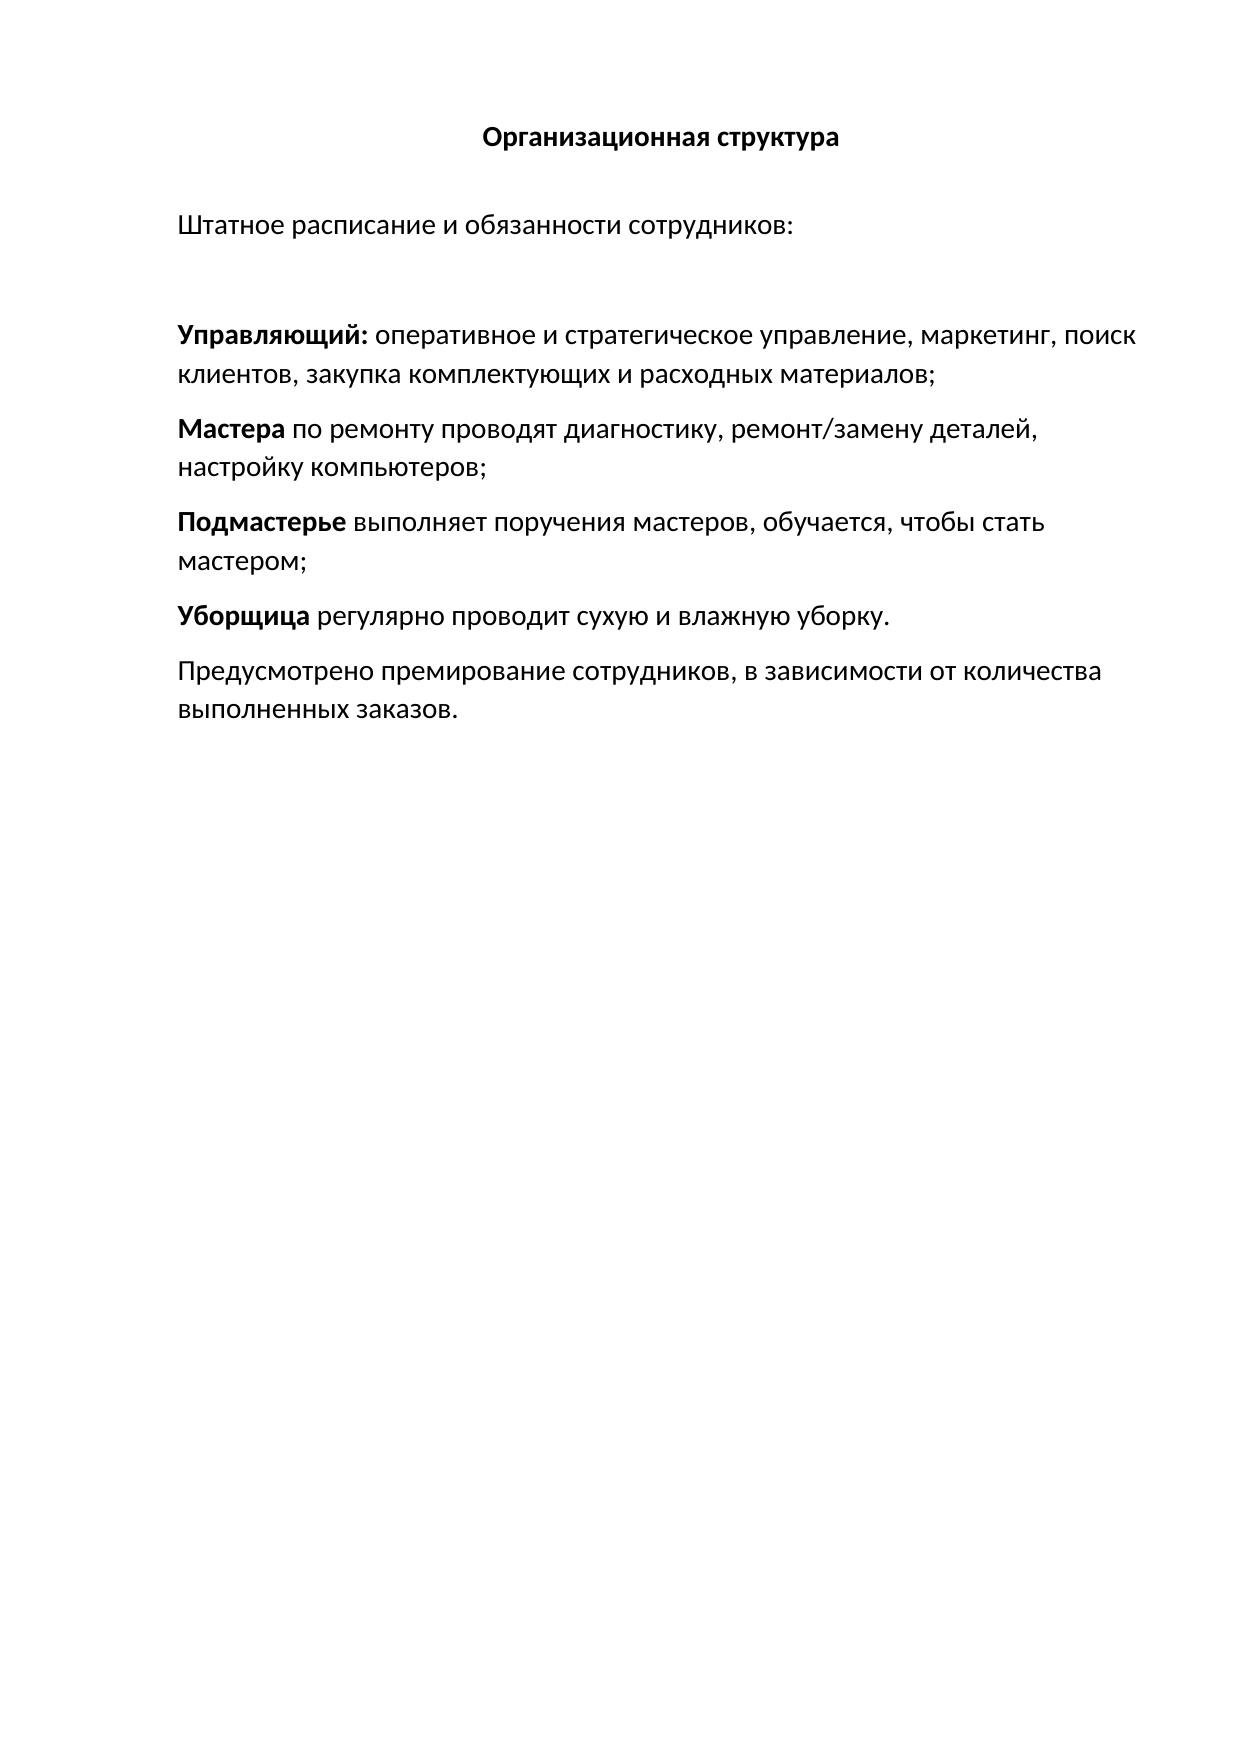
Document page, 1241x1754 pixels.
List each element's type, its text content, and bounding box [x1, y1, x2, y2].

text Мастера по ремонту проводят диагностику, ремонт/замену деталей, настройку компьютеров; [177, 410, 1152, 484]
text Подмастерье выполняет поручения мастеров, обучается, чтобы стать мастером; [177, 503, 1152, 577]
text Организационная структура [177, 118, 1152, 154]
text Штатное расписание и обязанности сотрудников: [177, 206, 1152, 242]
text Управляющий: оперативное и стратегическое управление, маркетинг, поиск клиентов, закупка комплектующих и расходных материалов; [177, 316, 1152, 390]
text Уборщица регулярно проводит сухую и влажную уборку. [177, 597, 1152, 632]
text Предусмотрено премирование сотрудников, в зависимости от количества выполненных заказов. [177, 652, 1152, 726]
